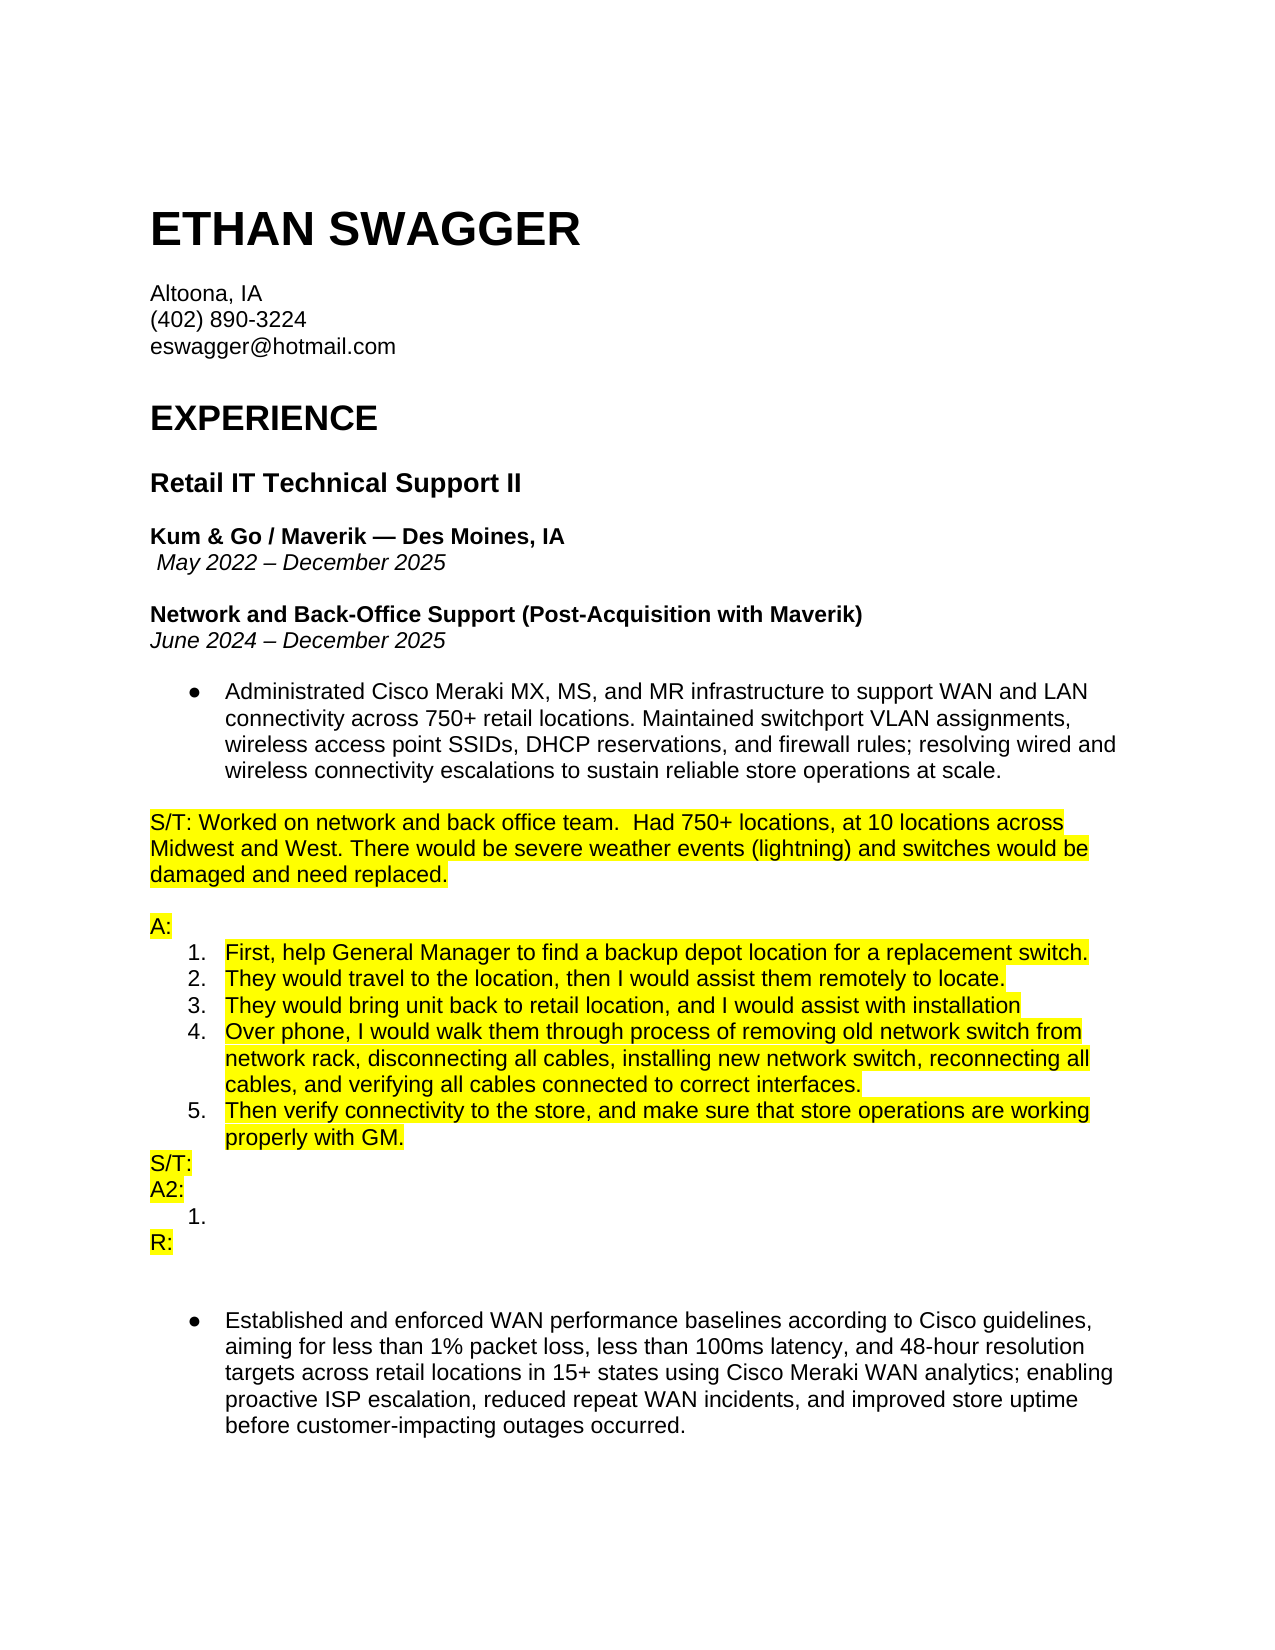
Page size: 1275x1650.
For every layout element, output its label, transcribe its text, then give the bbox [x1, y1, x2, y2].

text Kum & Go / Maverik — Des Moines, IA May 2022 – December 2025 [150, 523, 1125, 576]
list S/T: Worked on network and back office team. Had 750+ locations, at 10 locations across Midwest and West. There would be severe weather events (lightning) and switches would be damaged and need replaced. [150, 809, 1125, 888]
list Over phone, I would walk them through process of removing old network switch from network rack, disconnecting all cables, installing new network switch, reconnecting all cables, and verifying all cables connected to correct interfaces. [187, 1018, 1125, 1097]
list R: [150, 1229, 1125, 1255]
list Then verify connectivity to the store, and make sure that store operations are working properly with GM. [187, 1097, 1125, 1150]
list First, help General Manager to find a backup depot location for a replacement switch. [187, 939, 1125, 965]
subtitle EXPERIENCE [150, 397, 1125, 437]
text Network and Back-Office Support (Post-Acquisition with Maverik) June 2024 – December 2025 [150, 601, 1125, 653]
subtitle ETHAN SWAGGER [150, 200, 1125, 255]
text A2: [150, 1176, 1125, 1203]
list Administrated Cisco Meraki MX, MS, and MR infrastructure to support WAN and LAN connectivity across 750+ retail locations. Maintained switchport VLAN assignments, wireless access point SSIDs, DHCP reservations, and firewall rules; resolving wired and wireless connectivity escalations to sustain reliable store operations at scale. [187, 678, 1125, 784]
text S/T: [150, 1150, 1125, 1176]
subtitle Retail IT Technical Support II [150, 467, 1125, 498]
list They would bring unit back to retail location, and I would assist with installation [187, 992, 1125, 1018]
list A: [150, 913, 1125, 939]
text Altoona, IA (402) 890-3224 eswagger@hotmail.com [150, 280, 1125, 359]
list Established and enforced WAN performance baselines according to Cisco guidelines, aiming for less than 1% packet loss, less than 100ms latency, and 48-hour resolution targets across retail locations in 15+ states using Cisco Meraki WAN analytics; enabling proactive ISP escalation, reduced repeat WAN incidents, and improved store uptime before customer-impacting outages occurred. [187, 1307, 1125, 1438]
list They would travel to the location, then I would assist them remotely to locate. [187, 965, 1125, 992]
